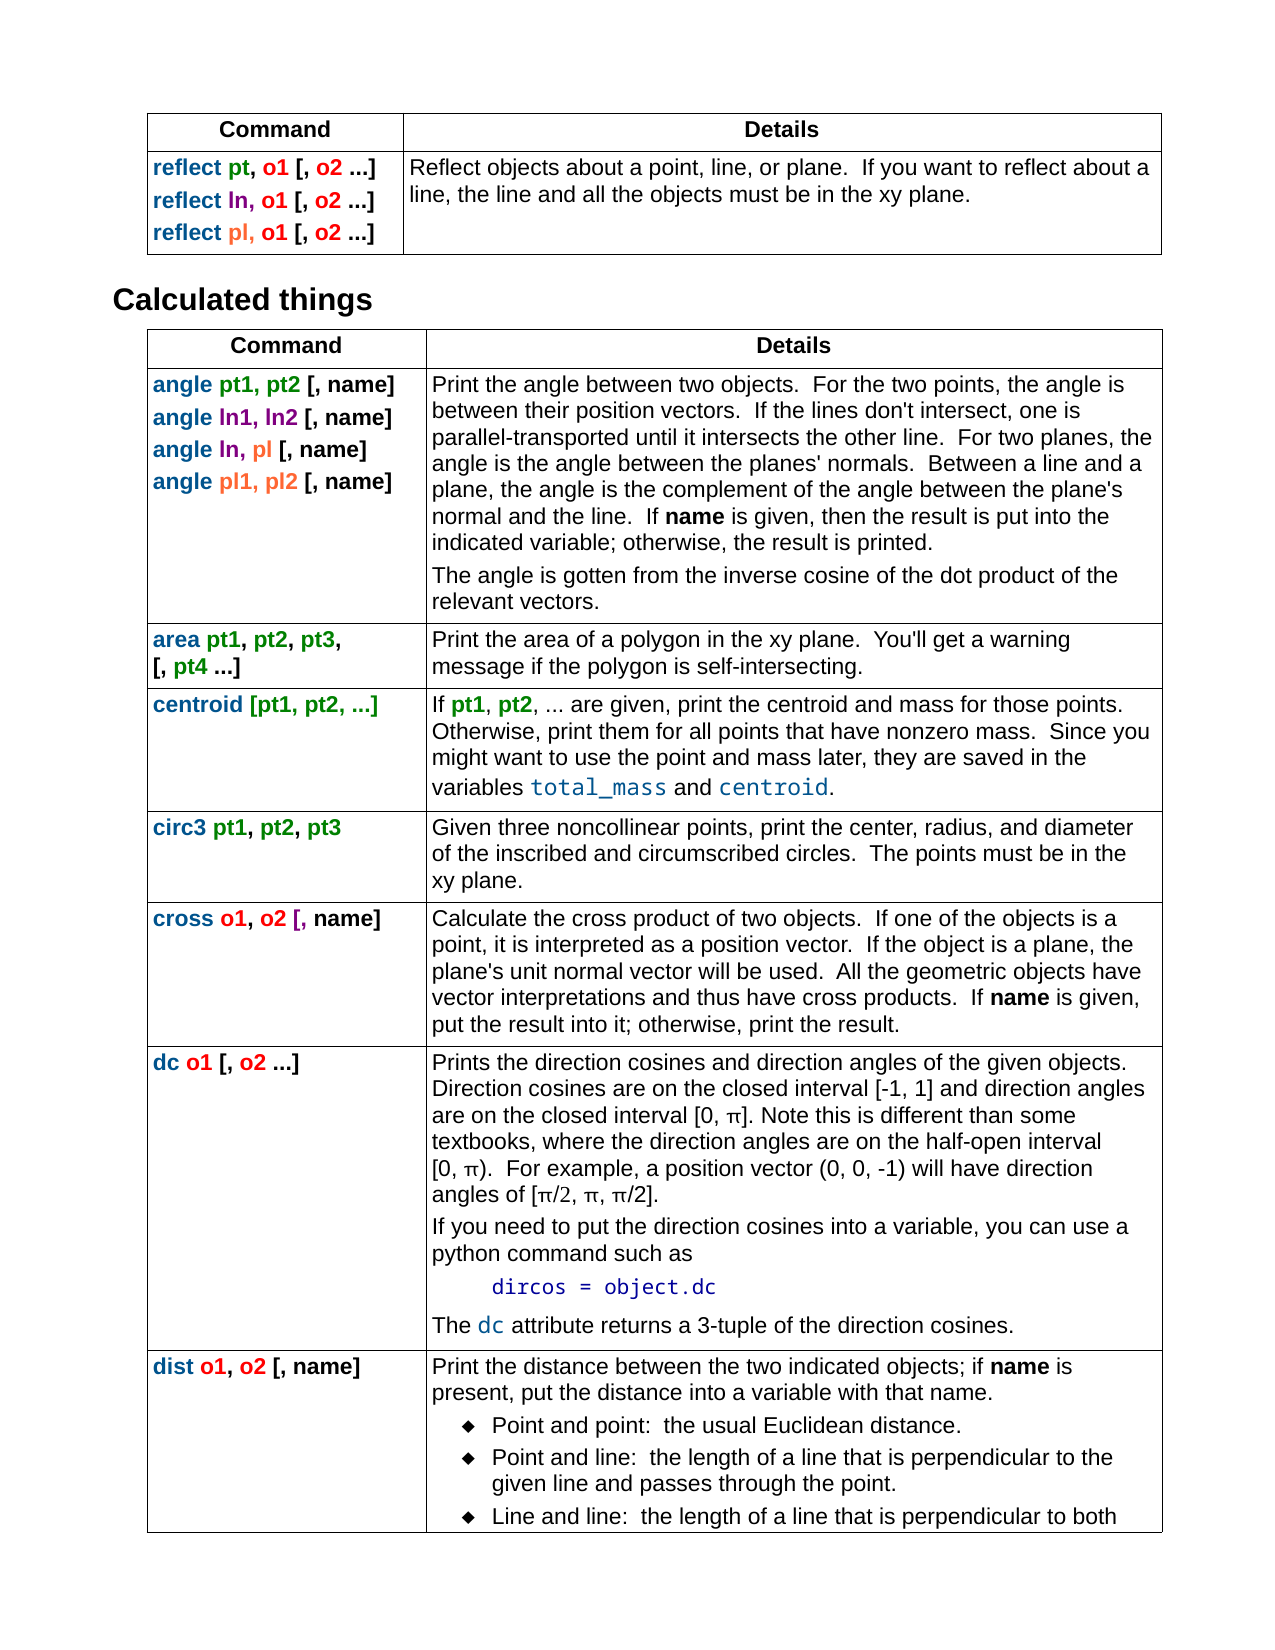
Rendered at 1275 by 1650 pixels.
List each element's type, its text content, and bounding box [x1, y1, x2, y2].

table_cell reflect pt, o1 [, o2 ...] reflect ln, o1 [, o2 ...] reflect pl, o1 [, o2 ...] [148, 152, 403, 254]
table_header Command [148, 330, 426, 368]
subtitle Calculated things [112, 281, 1162, 317]
table_cell dc o1 [, o2 ...] [148, 1047, 426, 1350]
table_cell area pt1, pt2, pt3, [, pt4 ...] [148, 624, 426, 688]
table_cell centroid [pt1, pt2, ...] [148, 689, 426, 811]
table_header Details [427, 330, 1162, 368]
table_cell Print the angle between two objects. For the two points, the angle is between their position vectors. If the lines don't intersect, one is parallel-transported until it intersects the other line. For two planes, the angle is the angle between the planes' normals. Between a line and a plane, the angle is the complement of the angle between the plane's normal and the line. If name is given, then the result is put into the indicated variable; otherwise, the result is printed. The angle is gotten from the inverse cosine of the dot product of the relevant vectors. [427, 369, 1162, 623]
table_cell Calculate the cross product of two objects. If one of the objects is a point, it is interpreted as a position vector. If the object is a plane, the plane's unit normal vector will be used. All the geometric objects have vector interpretations and thus have cross products. If name is given, put the result into it; otherwise, print the result. [427, 903, 1162, 1046]
table_cell dist o1, o2 [, name] [148, 1351, 426, 1532]
table_header Command [148, 114, 403, 151]
table_cell Reflect objects about a point, line, or plane. If you want to reflect about a line, the line and all the objects must be in the xy plane. [404, 152, 1161, 254]
table_cell cross o1, o2 [, name] [148, 903, 426, 1046]
table_cell circ3 pt1, pt2, pt3 [148, 812, 426, 902]
table_header Details [404, 114, 1161, 151]
table_cell angle pt1, pt2 [, name] angle ln1, ln2 [, name] angle ln, pl [, name] angle pl1, pl2 [, name] [148, 369, 426, 623]
table_cell Print the distance between the two indicated objects; if name is present, put the distance into a variable with that name. Point and point: the usual Euclidean distance. Point and line: the length of a line that is perpendicular to the given line and passes through the point. Line and line: the length of a line that is perpendicular to both [427, 1351, 1162, 1532]
table_cell If pt1, pt2, ... are given, print the centroid and mass for those points. Otherwise, print them for all points that have nonzero mass. Since you might want to use the point and mass later, they are saved in the variables total_mass and centroid. [427, 689, 1162, 811]
table_cell Print the area of a polygon in the xy plane. You'll get a warning message if the polygon is self-intersecting. [427, 624, 1162, 688]
table_cell Prints the direction cosines and direction angles of the given objects. Direction cosines are on the closed interval [-1, 1] and direction angles are on the closed interval [0, ]. Note this is different than some textbooks, where the direction angles are on the half-open interval [0, ). For example, a position vector (0, 0, -1) will have direction angles of [/2, , /2]. If you need to put the direction cosines into a variable, you can use a python command such as dircos = object.dc The dc attribute returns a 3-tuple of the direction cosines. [427, 1047, 1162, 1350]
table_cell Given three noncollinear points, print the center, radius, and diameter of the inscribed and circumscribed circles. The points must be in the xy plane. [427, 812, 1162, 902]
